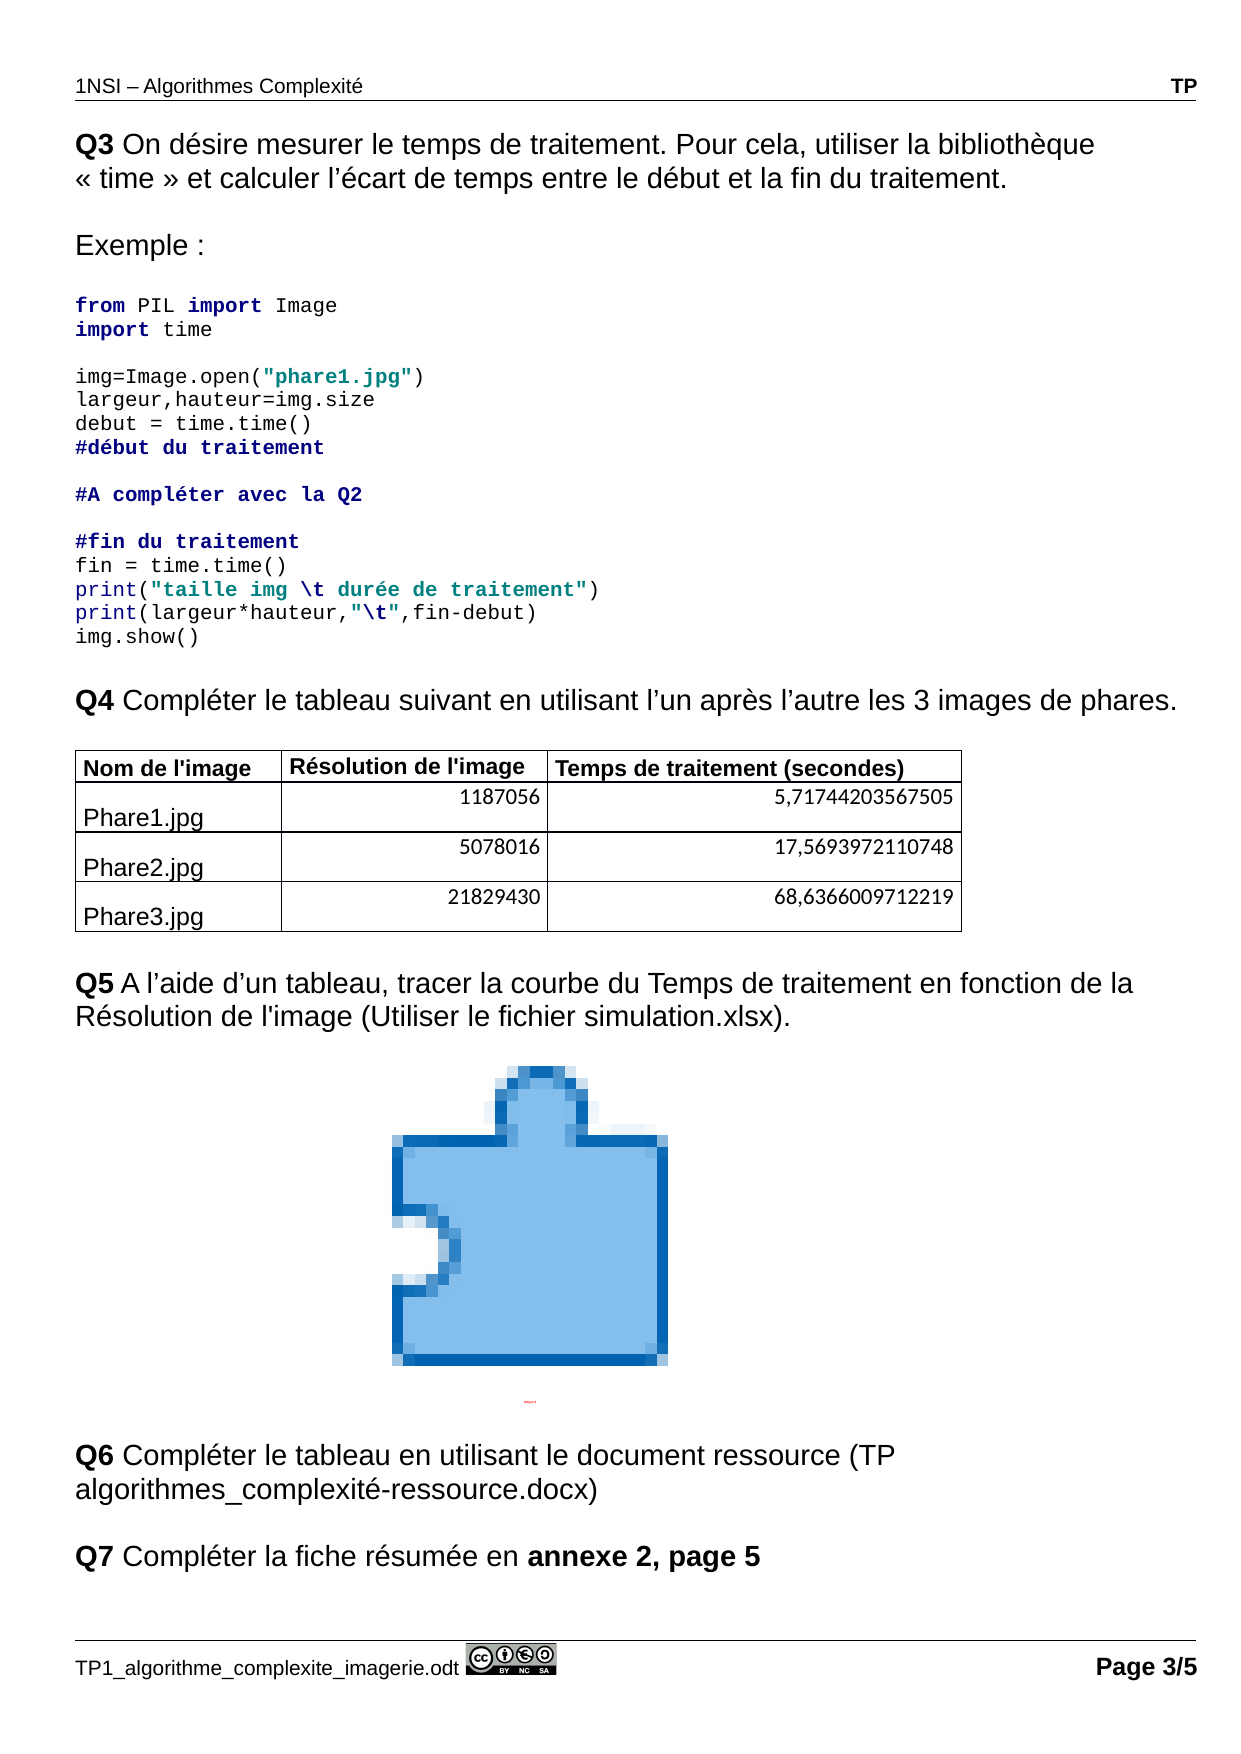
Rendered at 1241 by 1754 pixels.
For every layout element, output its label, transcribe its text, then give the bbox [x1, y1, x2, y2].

table_cell Phare3.jpg [76, 882, 281, 931]
text Q7 Compléter la fiche résumée en annexe 2, page 5 [75, 1539, 1196, 1572]
table_cell 17,5693972110748 [548, 833, 961, 881]
text from PIL import Image import time img=Image.open("phare1.jpg") largeur,hauteur=img.size debut = time.time() #début du traitement [75, 295, 1196, 460]
text #A compléter avec la Q2 [75, 484, 1196, 508]
table_cell Phare1.jpg [76, 783, 281, 831]
text Q5 A l’aide d’un tableau, tracer la courbe du Temps de traitement en fonction de la Résolution de l'image (Utiliser le fichier simulation.xlsx). [75, 966, 1196, 1033]
text fin = time.time() print("taille img \t durée de traitement") print(largeur*hauteur,"\t",fin-debut) img.show() [75, 555, 1196, 649]
table_cell 21829430 [282, 882, 547, 931]
table_header Résolution de l'image [282, 751, 547, 781]
text Q4 Compléter le tableau suivant en utilisant l’un après l’autre les 3 images de phares. [75, 683, 1196, 717]
table_header Temps de traitement (secondes) [548, 751, 961, 781]
picture [465, 1643, 557, 1675]
table_cell 1187056 [282, 783, 547, 831]
table_header Nom de l'image [76, 751, 281, 781]
text #fin du traitement [75, 531, 1196, 555]
table_cell 5078016 [282, 833, 547, 881]
table_cell 5,71744203567505 [548, 783, 961, 831]
table_cell 68,6366009712219 [548, 882, 961, 931]
table_cell Phare2.jpg [76, 833, 281, 881]
text Q3 On désire mesurer le temps de traitement. Pour cela, utiliser la bibliothèque « time » et calculer l’écart de temps entre le début et la fin du traitement. [75, 127, 1196, 194]
text Exemple : [75, 228, 1196, 261]
text Q6 Compléter le tableau en utilisant le document ressource (TP algorithmes_complexité-ressource.docx) [75, 1438, 1196, 1505]
